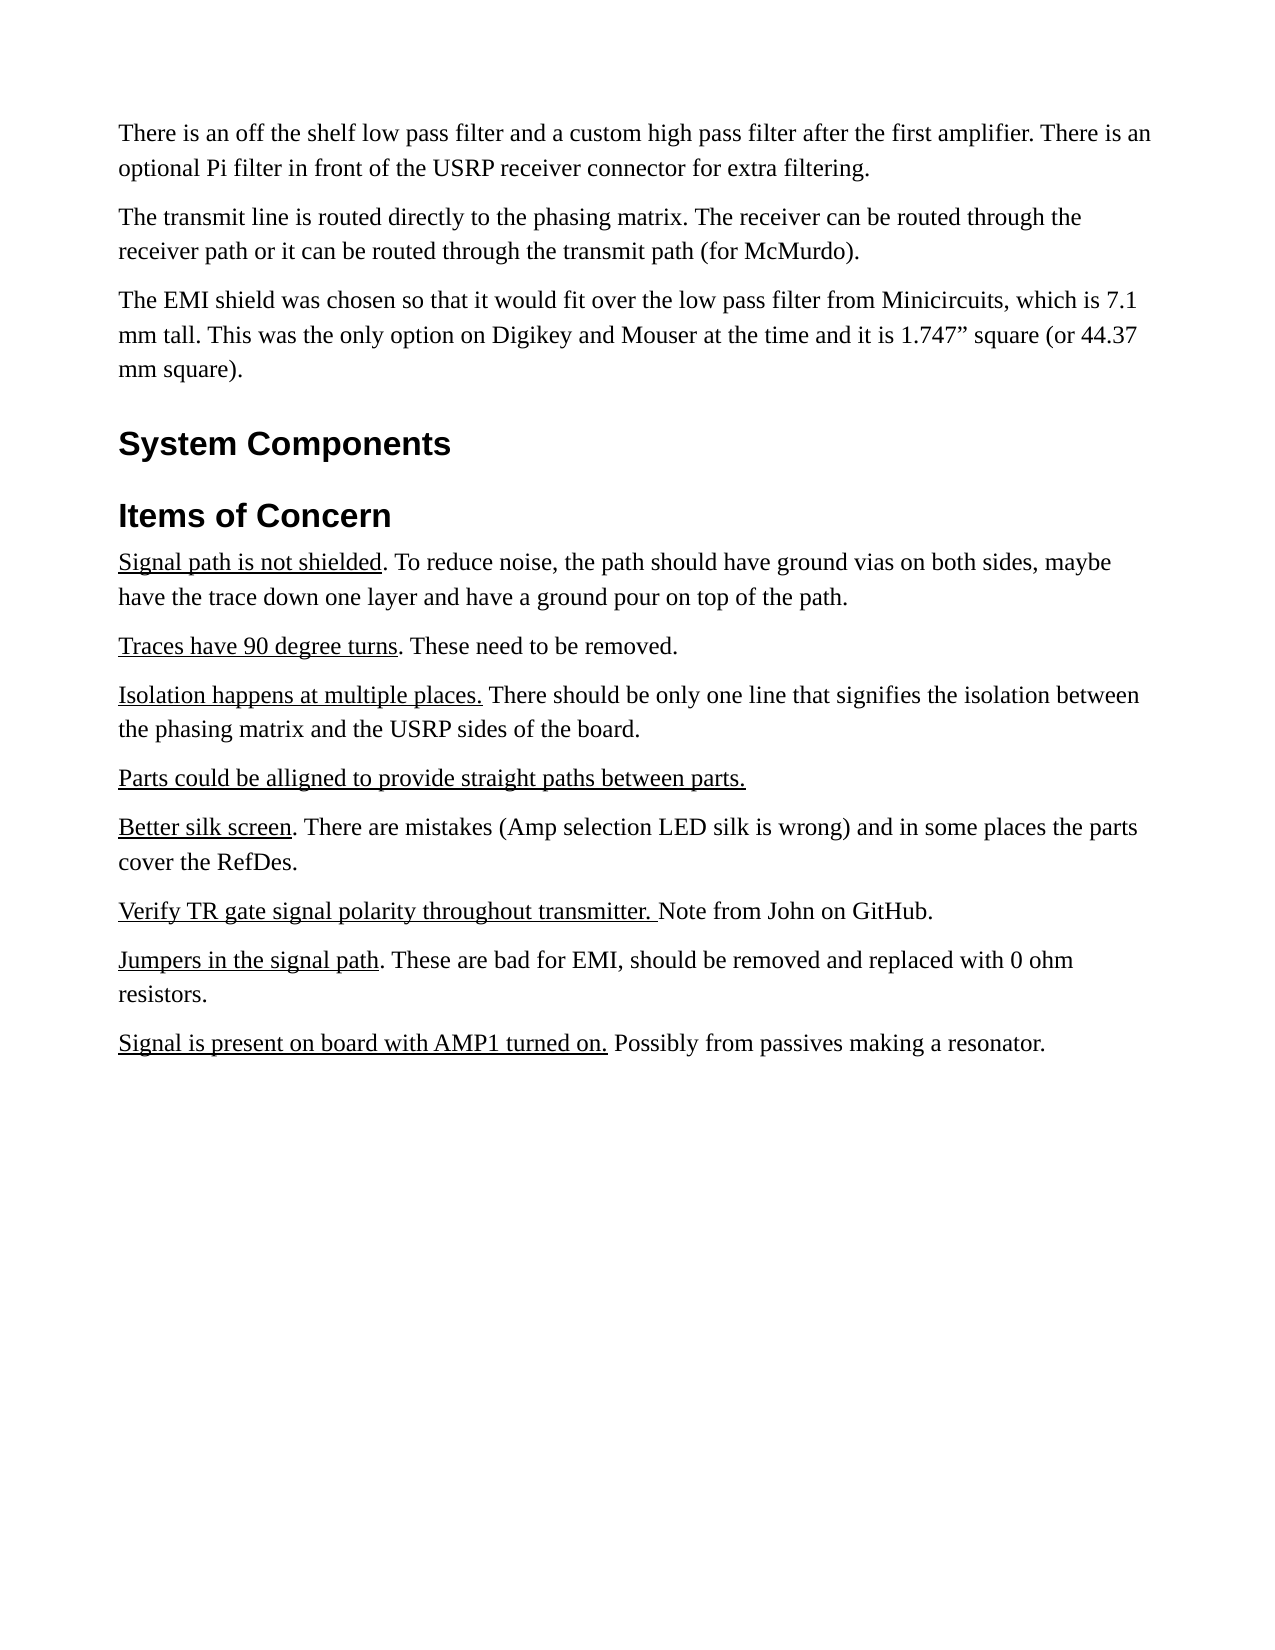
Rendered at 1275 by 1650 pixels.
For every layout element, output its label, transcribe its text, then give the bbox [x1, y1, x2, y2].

text The transmit line is routed directly to the phasing matrix. The receiver can be routed through the receiver path or it can be routed through the transmit path (for McMurdo). [118, 202, 1157, 265]
subtitle System Components [118, 424, 1157, 463]
text The EMI shield was chosen so that it would fit over the low pass filter from Minicircuits, which is 7.1 mm tall. This was the only option on Digikey and Mouser at the time and it is 1.747” square (or 44.37 mm square). [118, 285, 1157, 383]
text Jumpers in the signal path. These are bad for EMI, should be removed and replaced with 0 ohm resistors. [118, 945, 1157, 1008]
text Isolation happens at multiple places. There should be only one line that signifies the isolation between the phasing matrix and the USRP sides of the board. [118, 680, 1157, 743]
subtitle Items of Concern [118, 496, 1157, 535]
text Signal is present on board with AMP1 turned on. Possibly from passives making a resonator. [118, 1028, 1157, 1057]
text Better silk screen. There are mistakes (Amp selection LED silk is wrong) and in some places the parts cover the RefDes. [118, 812, 1157, 876]
text Signal path is not shielded. To reduce noise, the path should have ground vias on both sides, maybe have the trace down one layer and have a ground pour on top of the path. [118, 547, 1157, 610]
text Parts could be alligned to provide straight paths between parts. [118, 763, 1157, 792]
text Traces have 90 degree turns. These need to be removed. [118, 631, 1157, 659]
text There is an off the shelf low pass filter and a custom high pass filter after the first amplifier. There is an optional Pi filter in front of the USRP receiver connector for extra filtering. [118, 118, 1157, 181]
text Verify TR gate signal polarity throughout transmitter. Note from John on GitHub. [118, 896, 1157, 925]
